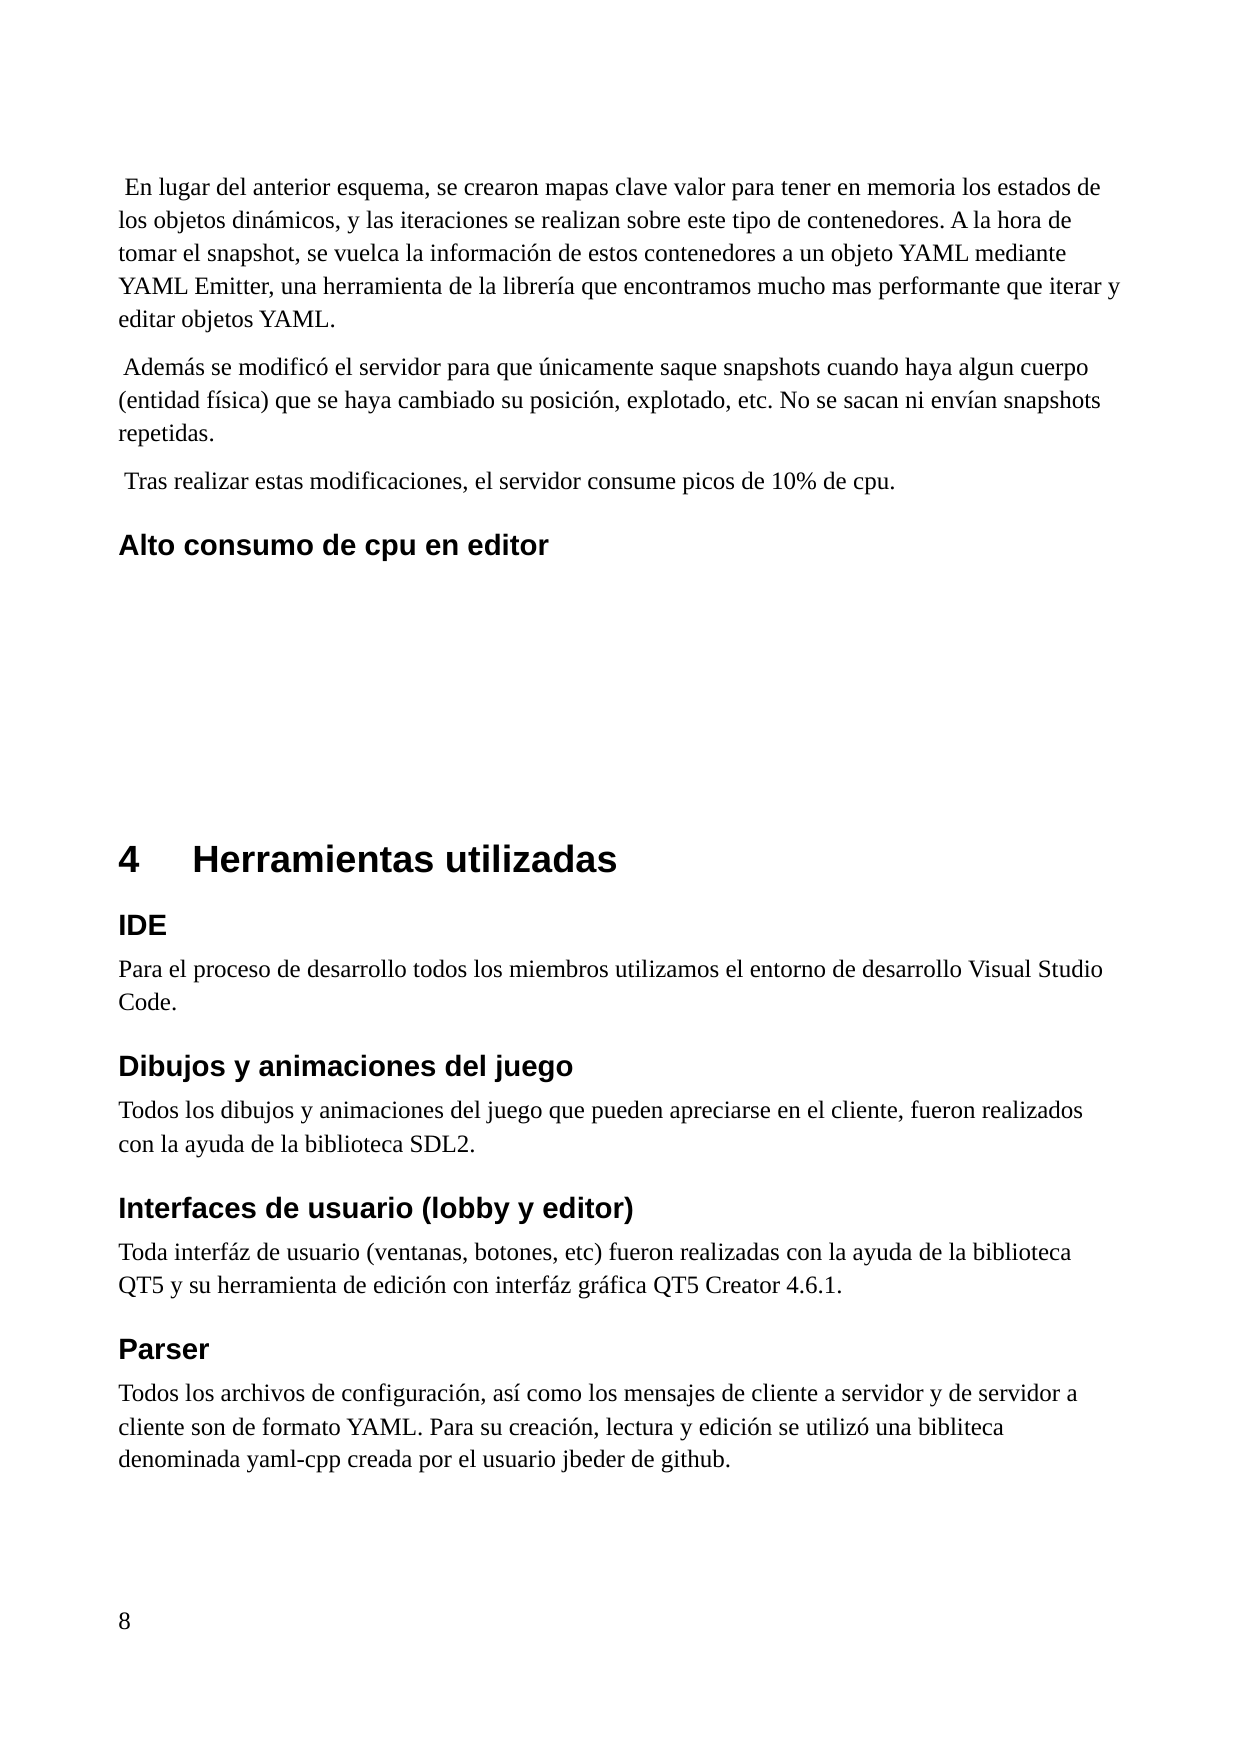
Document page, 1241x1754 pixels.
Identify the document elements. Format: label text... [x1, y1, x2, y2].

subtitle Dibujos y animaciones del juego [118, 1049, 1122, 1083]
subtitle Parser [118, 1332, 1122, 1366]
text Además se modificó el servidor para que únicamente saque snapshots cuando haya algun cuerpo (entidad física) que se haya cambiado su posición, explotado, etc. No se sacan ni envían snapshots repetidas. [118, 352, 1122, 447]
text Todos los archivos de configuración, así como los mensajes de cliente a servidor y de servidor a cliente son de formato YAML. Para su creación, lectura y edición se utilizó una bibliteca denominada yaml-cpp creada por el usuario jbeder de github. [118, 1378, 1122, 1473]
text Toda interfáz de usuario (ventanas, botones, etc) fueron realizadas con la ayuda de la biblioteca QT5 y su herramienta de edición con interfáz gráfica QT5 Creator 4.6.1. [118, 1237, 1122, 1299]
subtitle Herramientas utilizadas [118, 837, 1122, 881]
text Para el proceso de desarrollo todos los miembros utilizamos el entorno de desarrollo Visual Studio Code. [118, 954, 1122, 1016]
text Tras realizar estas modificaciones, el servidor consume picos de 10% de cpu. [118, 466, 1122, 494]
subtitle Alto consumo de cpu en editor [118, 528, 1122, 562]
subtitle IDE [118, 908, 1122, 942]
subtitle Interfaces de usuario (lobby y editor) [118, 1191, 1122, 1224]
text Todos los dibujos y animaciones del juego que pueden apreciarse en el cliente, fueron realizados con la ayuda de la biblioteca SDL2. [118, 1096, 1122, 1157]
text En lugar del anterior esquema, se crearon mapas clave valor para tener en memoria los estados de los objetos dinámicos, y las iteraciones se realizan sobre este tipo de contenedores. A la hora de tomar el snapshot, se vuelca la información de estos contenedores a un objeto YAML mediante YAML Emitter, una herramienta de la librería que encontramos mucho mas performante que iterar y editar objetos YAML. [118, 172, 1122, 333]
